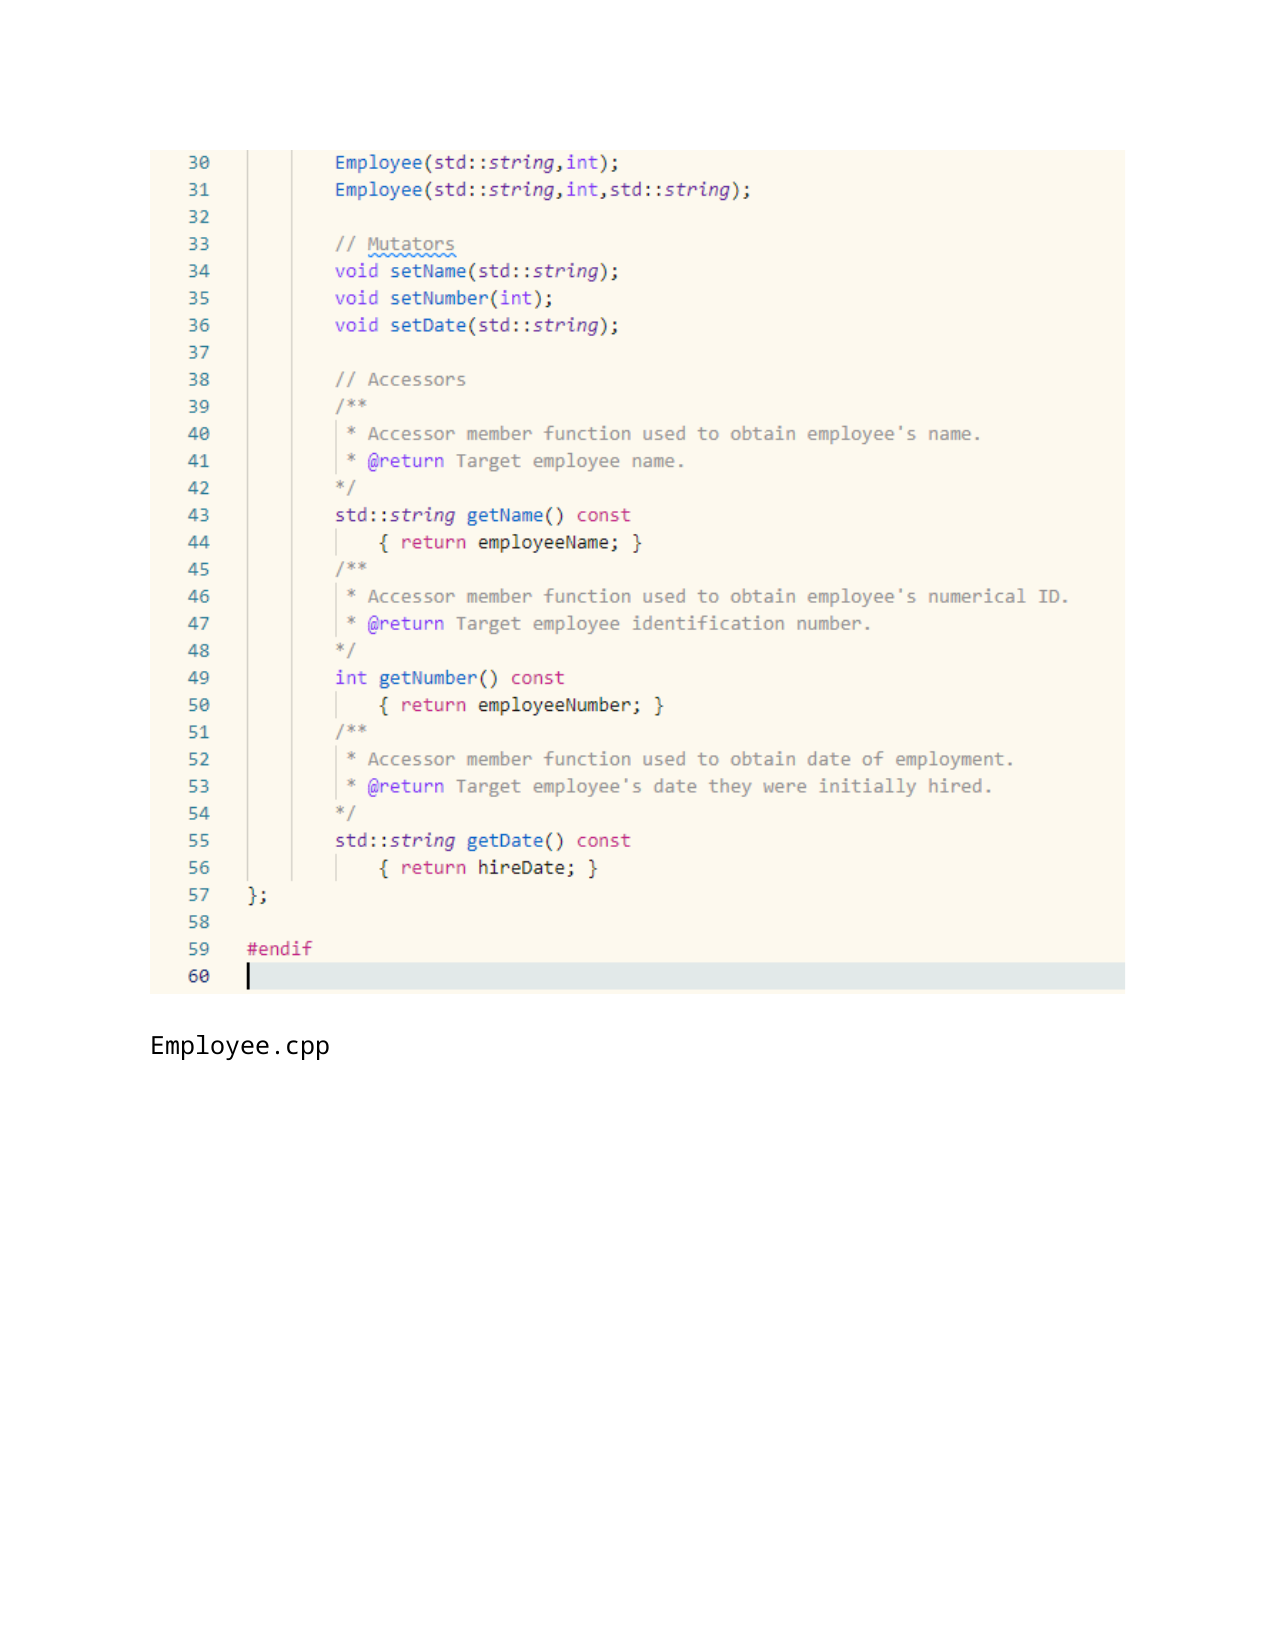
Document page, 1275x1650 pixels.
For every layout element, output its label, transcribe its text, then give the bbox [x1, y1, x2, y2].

text Employee.cpp [150, 1028, 1125, 1062]
picture [150, 150, 1125, 994]
